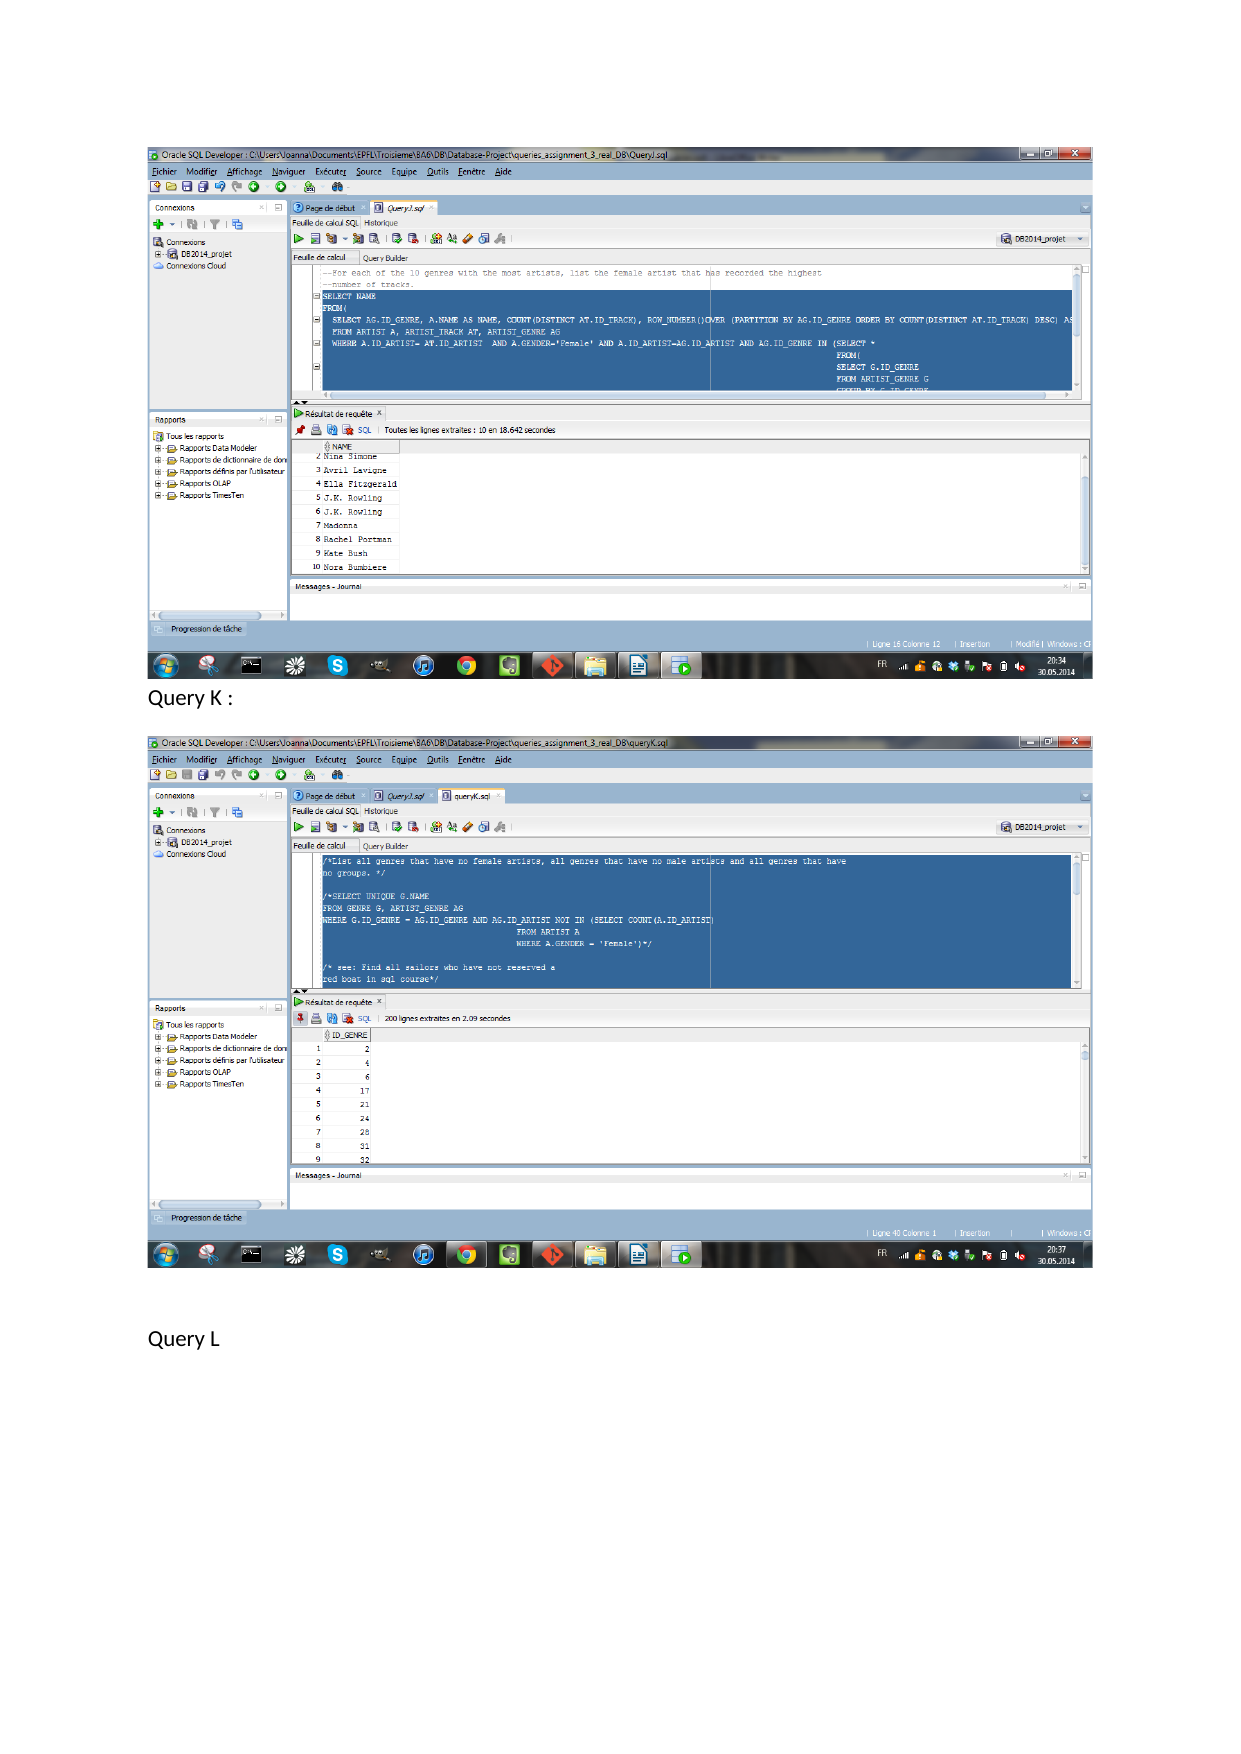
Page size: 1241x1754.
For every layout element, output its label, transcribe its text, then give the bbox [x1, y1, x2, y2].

text Query K : [148, 679, 1093, 711]
picture [147, 736, 1093, 1268]
text Query L [148, 1324, 1093, 1352]
picture [147, 147, 1093, 679]
